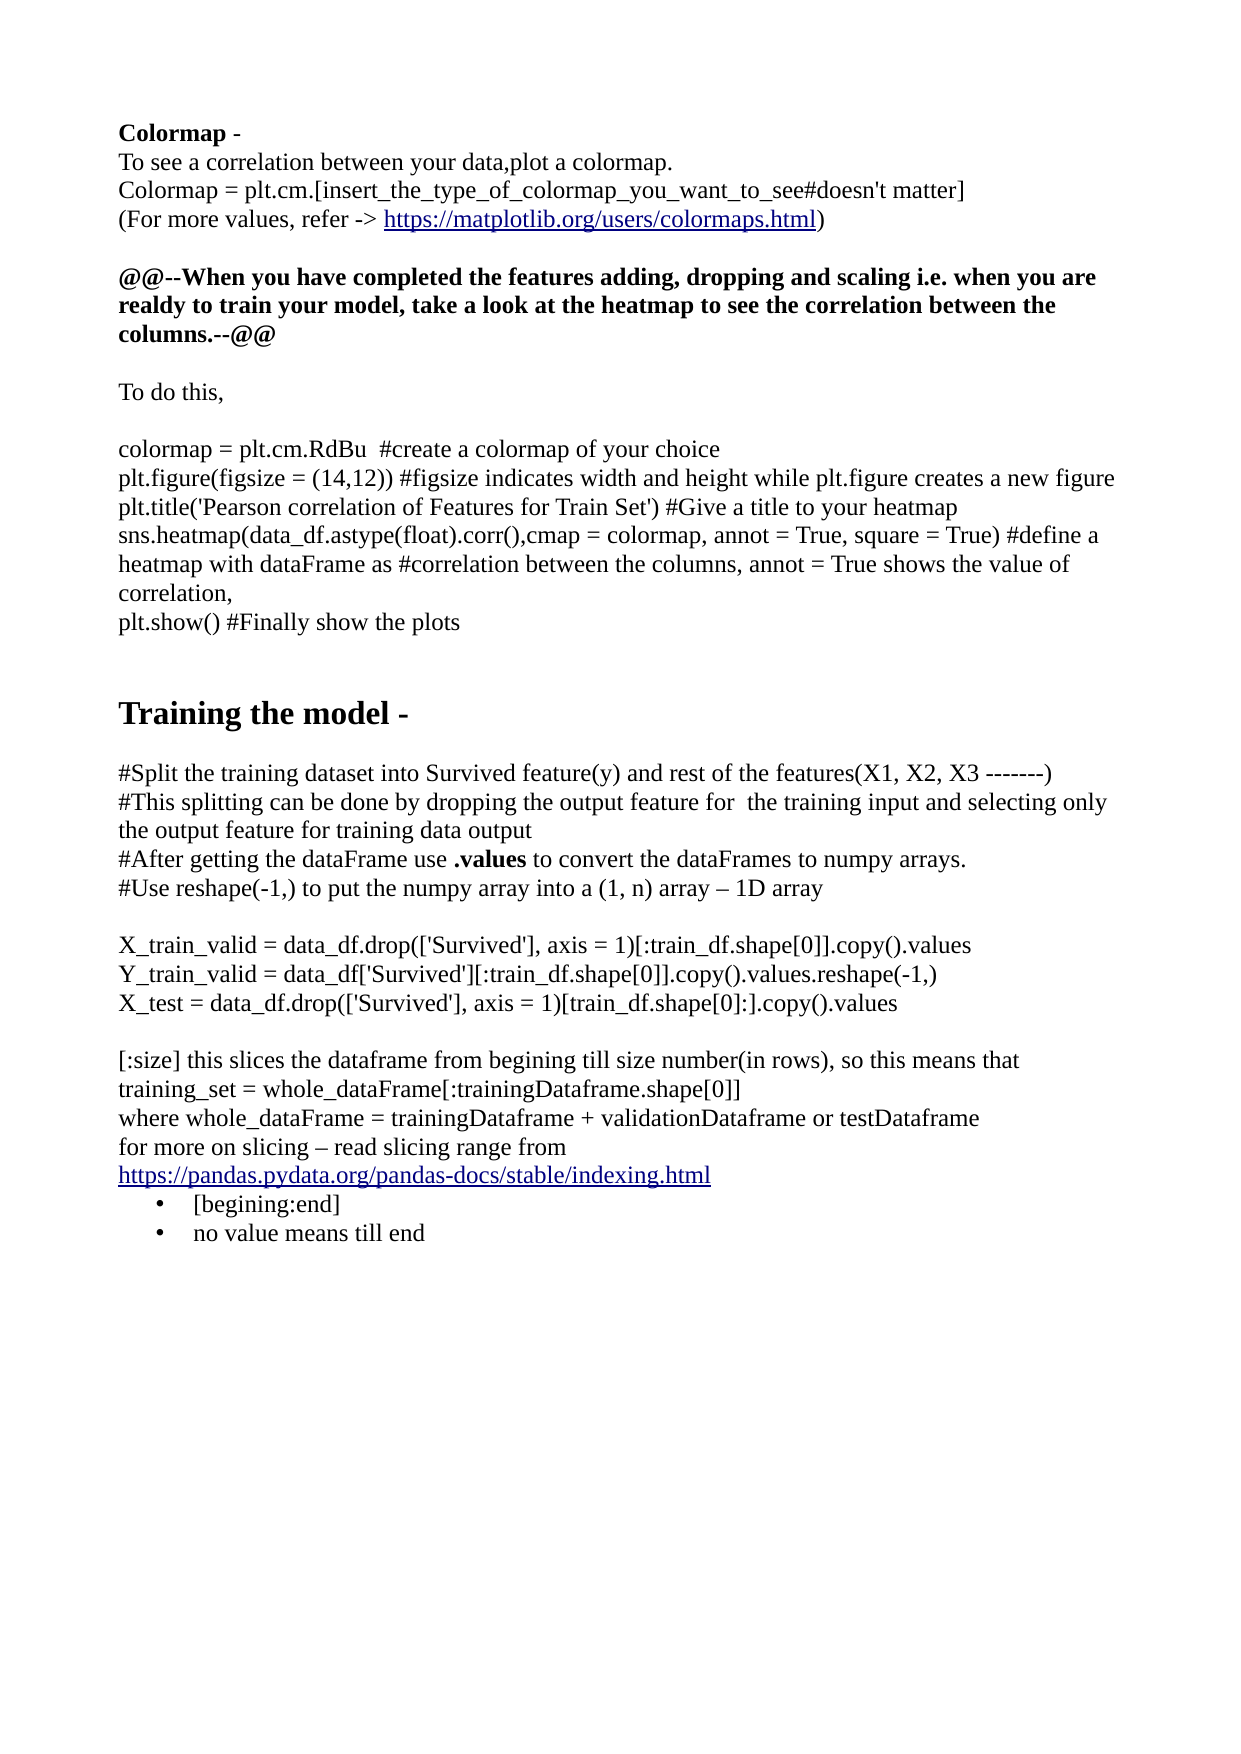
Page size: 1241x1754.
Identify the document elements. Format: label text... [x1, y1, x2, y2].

text Y_train_valid = data_df['Survived'][:train_df.shape[0]].copy().values.reshape(-1,) [118, 959, 1122, 988]
text plt.figure(figsize = (14,12)) #figsize indicates width and height while plt.figure creates a new figure [118, 463, 1122, 492]
text Colormap - [118, 118, 1122, 147]
text for more on slicing – read slicing range from https://pandas.pydata.org/pandas-docs/stable/indexing.html [118, 1132, 1122, 1189]
text #After getting the dataFrame use .values to convert the dataFrames to numpy arrays. [118, 844, 1122, 873]
text X_test = data_df.drop(['Survived'], axis = 1)[train_df.shape[0]:].copy().values [118, 988, 1122, 1017]
text sns.heatmap(data_df.astype(float).corr(),cmap = colormap, annot = True, square = True) #define a heatmap with dataFrame as #correlation between the columns, annot = True shows the value of correlation, [118, 521, 1122, 607]
text plt.show() #Finally show the plots [118, 607, 1122, 636]
text To do this, [118, 377, 1122, 406]
text #This splitting can be done by dropping the output feature for the training input and selecting only the output feature for training data output [118, 787, 1122, 844]
list no value means till end [156, 1218, 1122, 1247]
text (For more values, refer -> https://matplotlib.org/users/colormaps.html) [118, 204, 1122, 233]
list [begining:end] [156, 1189, 1122, 1218]
text #Use reshape(-1,) to put the numpy array into a (1, n) array – 1D array [118, 873, 1122, 902]
text To see a correlation between your data,plot a colormap. [118, 147, 1122, 176]
text @@--When you have completed the features adding, dropping and scaling i.e. when you are realdy to train your model, take a look at the heatmap to see the correlation between the columns.--@@ [118, 262, 1122, 348]
text plt.title('Pearson correlation of Features for Train Set') #Give a title to your heatmap [118, 492, 1122, 521]
text colormap = plt.cm.RdBu #create a colormap of your choice [118, 434, 1122, 463]
text training_set = whole_dataFrame[:trainingDataframe.shape[0]] [118, 1074, 1122, 1103]
text X_train_valid = data_df.drop(['Survived'], axis = 1)[:train_df.shape[0]].copy().values [118, 930, 1122, 959]
text where whole_dataFrame = trainingDataframe + validationDataframe or testDataframe [118, 1103, 1122, 1132]
text Colormap = plt.cm.[insert_the_type_of_colormap_you_want_to_see#doesn't matter] [118, 176, 1122, 204]
text Training the model - [118, 693, 1122, 731]
text #Split the training dataset into Survived feature(y) and rest of the features(X1, X2, X3 -------) [118, 758, 1122, 787]
text [:size] this slices the dataframe from begining till size number(in rows), so this means that [118, 1045, 1122, 1074]
